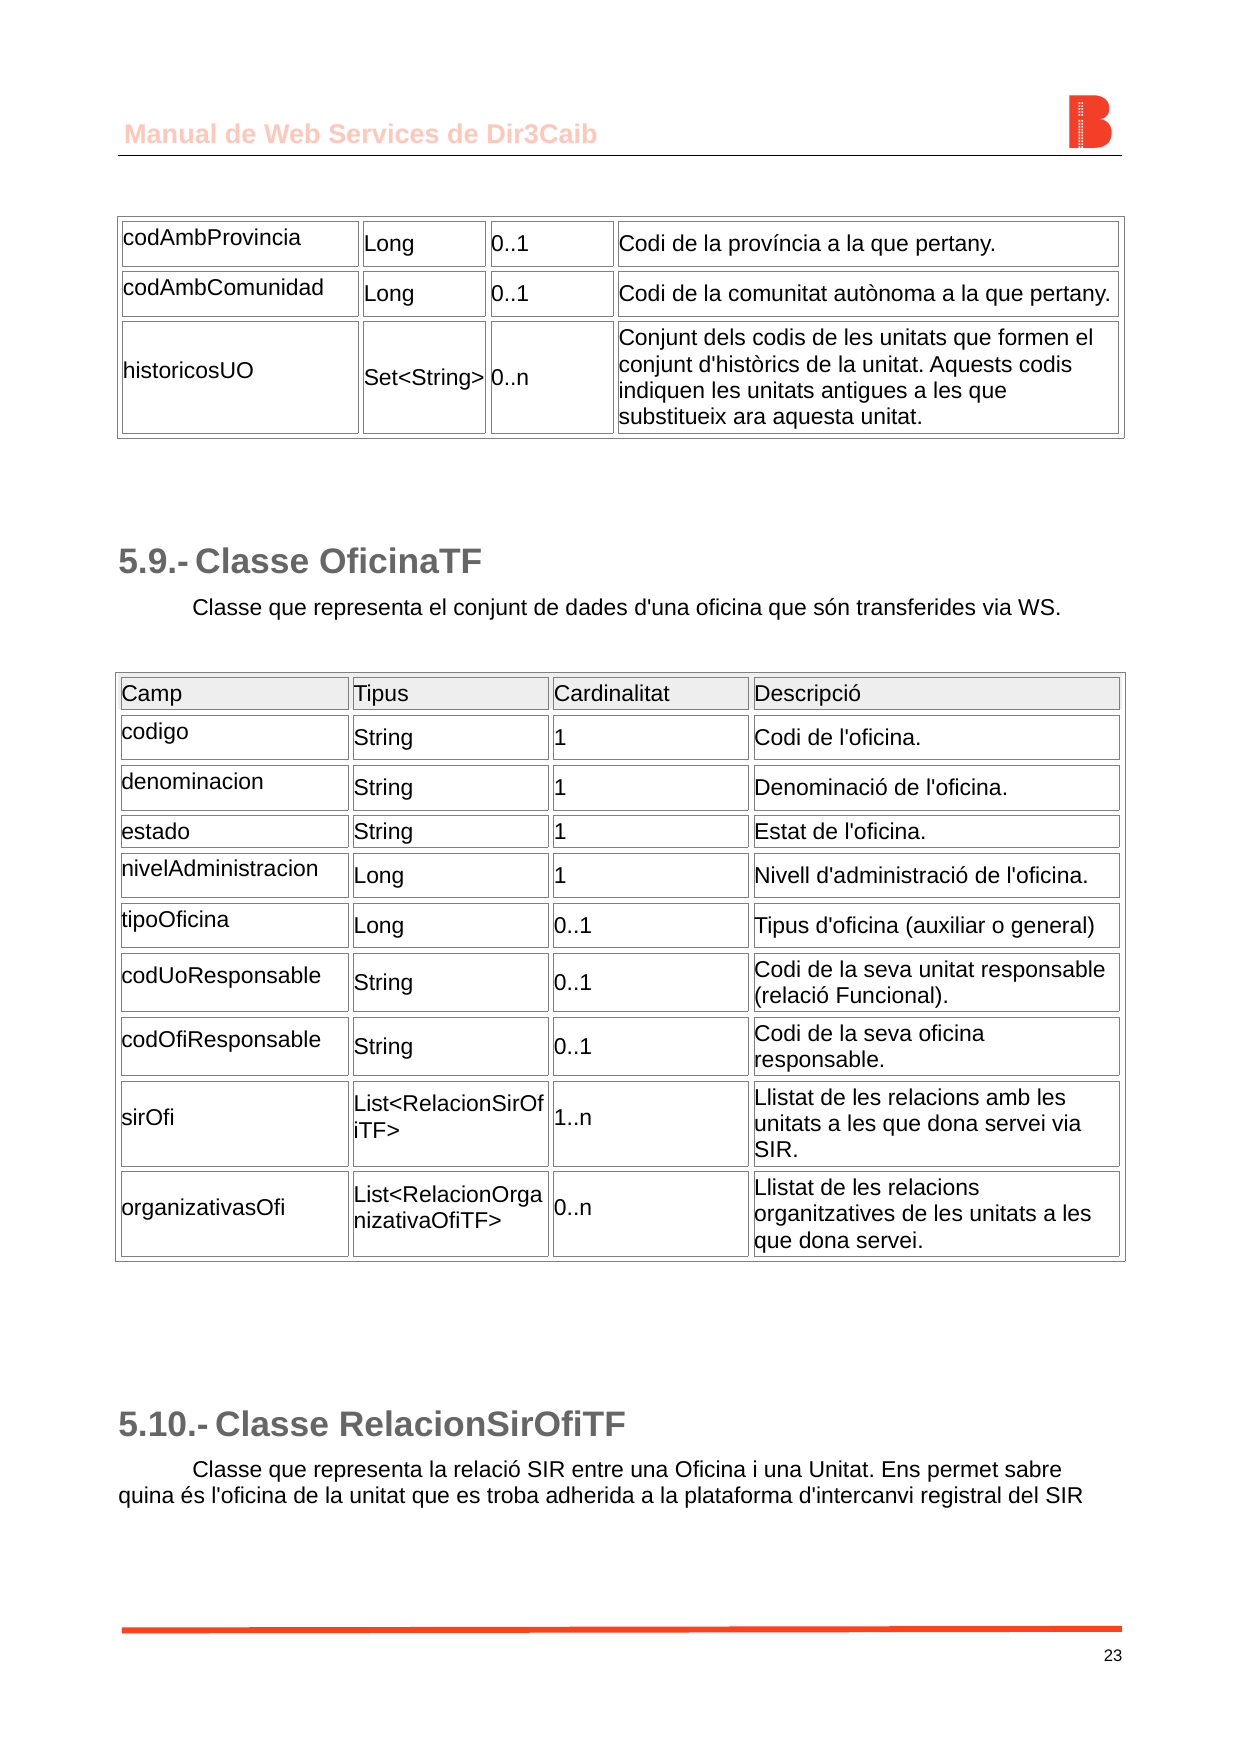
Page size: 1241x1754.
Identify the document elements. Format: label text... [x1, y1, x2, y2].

text Classe que representa el conjunt de dades d'una oficina que són transferides via WS. [118, 594, 1122, 620]
subtitle Classe RelacionSirOfiTF [118, 1403, 1122, 1443]
table_cell codOfiResponsable [118, 1011, 350, 1075]
subtitle Classe OficinaTF [118, 541, 1122, 581]
table_cell codAmbProvincia [120, 217, 361, 266]
table_header Tipus [350, 673, 551, 709]
table_cell codAmbComunidad [120, 266, 361, 316]
table_cell Codi de la comunitat autònoma a la que pertany. [615, 266, 1121, 316]
table_cell 0..1 [488, 266, 615, 316]
table_cell 1 [551, 759, 751, 809]
table_cell 1 [551, 709, 751, 759]
table_cell 0..1 [488, 217, 615, 266]
table_cell 0..n [551, 1166, 751, 1256]
table_cell sirOfi [118, 1075, 350, 1166]
table_cell Codi de la província a la que pertany. [615, 217, 1121, 266]
table_cell Conjunt dels codis de les unitats que formen el conjunt d'històrics de la unitat. Aquests codis indiquen les unitats antigues a les que substitueix ara aquesta unitat. [615, 316, 1121, 433]
table_cell Set<String> [361, 316, 488, 433]
table_cell Long [350, 897, 551, 947]
table_cell Long [361, 217, 488, 266]
table_cell codigo [118, 709, 350, 759]
table_header Cardinalitat [551, 673, 751, 709]
table_cell estado [118, 810, 350, 847]
table_cell denominacion [118, 759, 350, 809]
table_header Descripció [751, 673, 1122, 709]
table_cell 1 [551, 847, 751, 897]
table_cell List<RelacionSirOfiTF> [350, 1075, 551, 1166]
table_cell tipoOficina [118, 897, 350, 947]
table_cell Nivell d'administració de l'oficina. [751, 847, 1122, 897]
table_cell Long [350, 847, 551, 897]
table_cell historicosUO [120, 316, 361, 433]
picture [1063, 94, 1117, 150]
table_cell Codi de l'oficina. [751, 709, 1122, 759]
table_cell 1 [551, 810, 751, 847]
table_cell 0..1 [551, 947, 751, 1011]
table_cell String [350, 947, 551, 1011]
table_cell String [350, 810, 551, 847]
table_cell codUoResponsable [118, 947, 350, 1011]
table_cell Denominació de l'oficina. [751, 759, 1122, 809]
text Classe que representa la relació SIR entre una Oficina i una Unitat. Ens permet sabre quina és l'oficina de la unitat que es troba adherida a la plataforma d'intercanvi registral del SIR [118, 1456, 1122, 1509]
table_cell Long [361, 266, 488, 316]
table_cell 0..n [488, 316, 615, 433]
table_cell 0..1 [551, 897, 751, 947]
table_cell String [350, 759, 551, 809]
table_cell Codi de la seva oficina responsable. [751, 1011, 1122, 1075]
table_cell Codi de la seva unitat responsable (relació Funcional). [751, 947, 1122, 1011]
table_cell 1..n [551, 1075, 751, 1166]
table_cell List<RelacionOrganizativaOfiTF> [350, 1166, 551, 1256]
table_cell Llistat de les relacions amb les unitats a les que dona servei via SIR. [751, 1075, 1122, 1166]
table_header Camp [118, 673, 350, 709]
table_cell nivelAdministracion [118, 847, 350, 897]
table_cell organizativasOfi [118, 1166, 350, 1256]
table_cell 0..1 [551, 1011, 751, 1075]
table_cell Tipus d'oficina (auxiliar o general) [751, 897, 1122, 947]
table_cell Llistat de les relacions organitzatives de les unitats a les que dona servei. [751, 1166, 1122, 1256]
table_cell Estat de l'oficina. [751, 810, 1122, 847]
table_cell String [350, 1011, 551, 1075]
table_cell String [350, 709, 551, 759]
